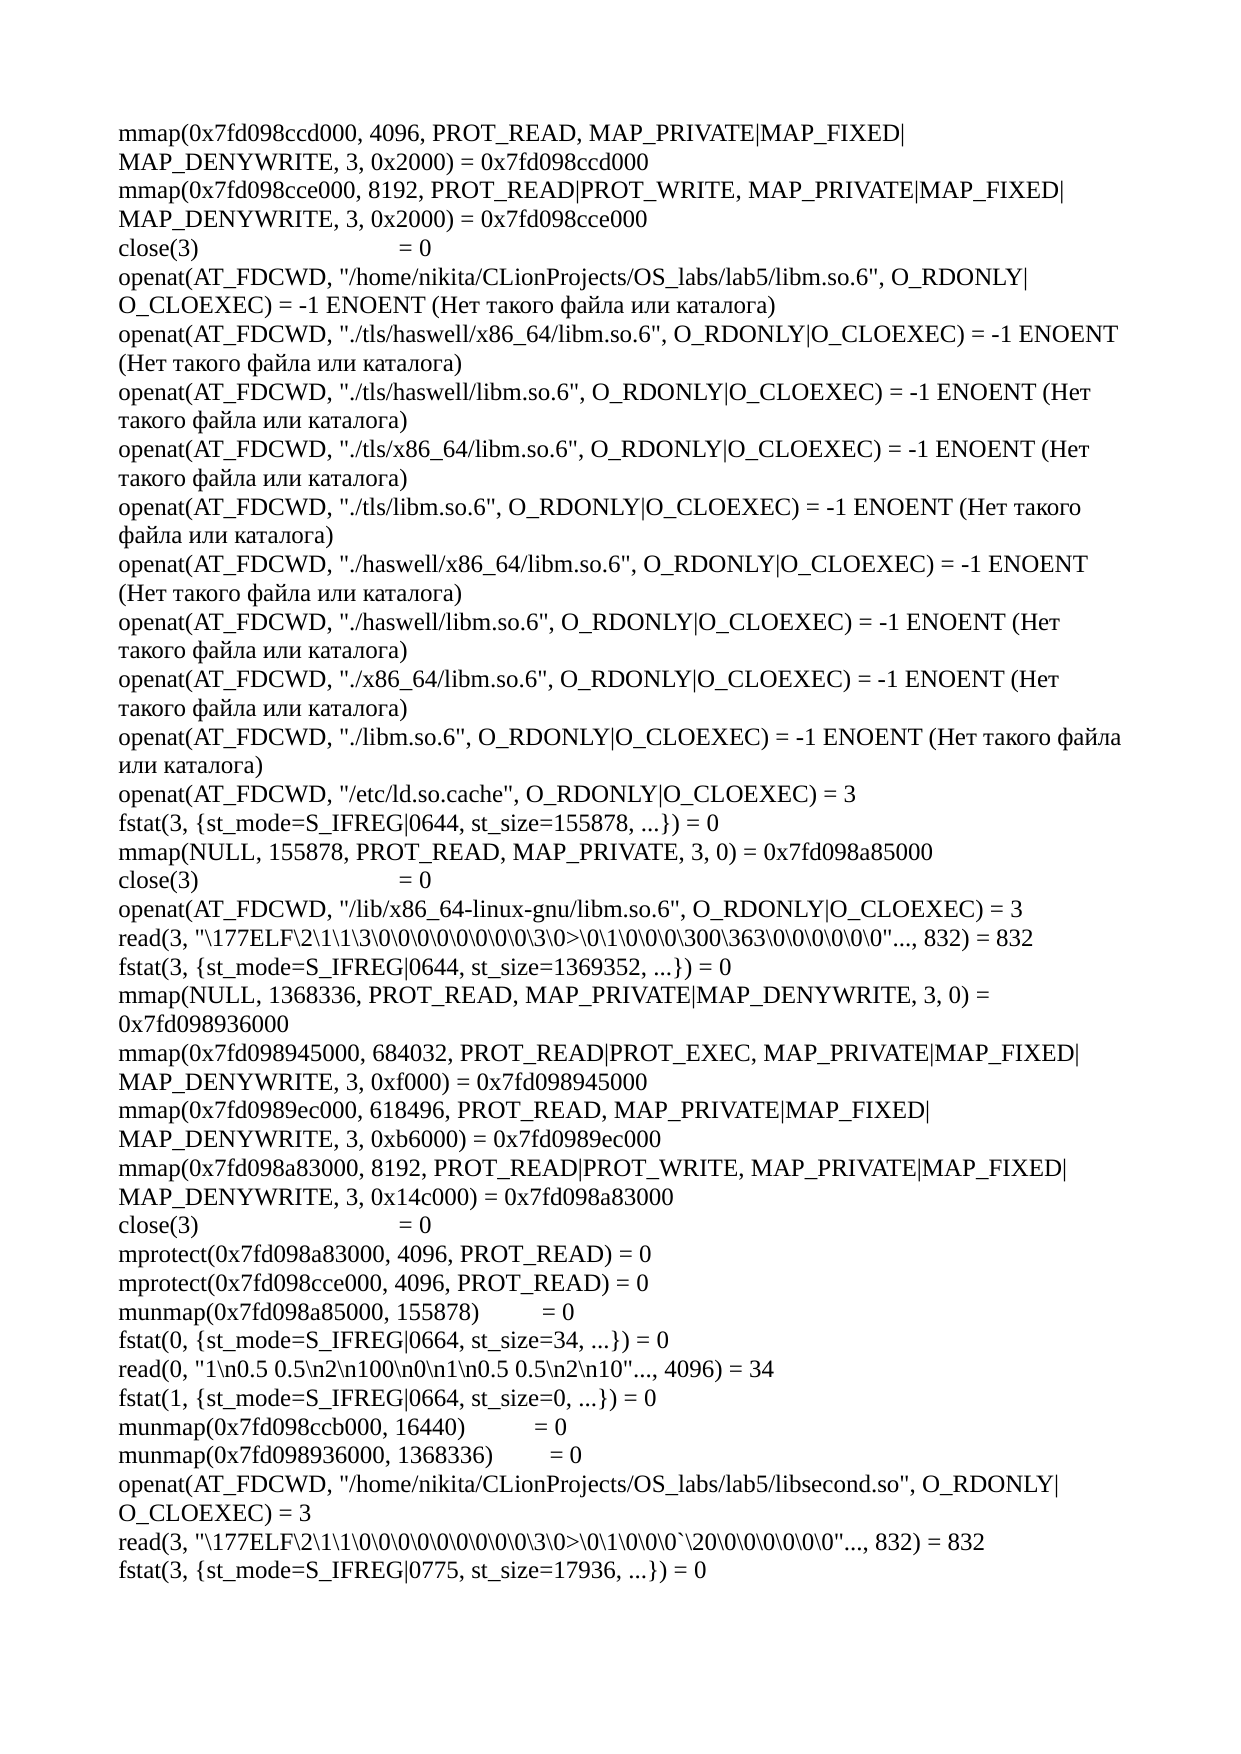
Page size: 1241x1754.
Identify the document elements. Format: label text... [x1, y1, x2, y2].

text read(0, "1\n0.5 0.5\n2\n100\n0\n1\n0.5 0.5\n2\n10"..., 4096) = 34 [118, 1354, 1122, 1383]
text read(3, "\177ELF\2\1\1\3\0\0\0\0\0\0\0\0\3\0>\0\1\0\0\0\300\363\0\0\0\0\0\0"..., 832) = 832 [118, 923, 1122, 952]
text fstat(0, {st_mode=S_IFREG|0664, st_size=34, ...}) = 0 [118, 1326, 1122, 1354]
text openat(AT_FDCWD, "./tls/haswell/libm.so.6", O_RDONLY|O_CLOEXEC) = -1 ENOENT (Нет такого файла или каталога) [118, 377, 1122, 434]
text openat(AT_FDCWD, "/etc/ld.so.cache", O_RDONLY|O_CLOEXEC) = 3 [118, 779, 1122, 808]
text mmap(0x7fd098ccd000, 4096, PROT_READ, MAP_PRIVATE|MAP_FIXED|MAP_DENYWRITE, 3, 0x2000) = 0x7fd098ccd000 [118, 118, 1122, 176]
text openat(AT_FDCWD, "./haswell/x86_64/libm.so.6", O_RDONLY|O_CLOEXEC) = -1 ENOENT (Нет такого файла или каталога) [118, 549, 1122, 607]
text mmap(NULL, 155878, PROT_READ, MAP_PRIVATE, 3, 0) = 0x7fd098a85000 [118, 837, 1122, 866]
text fstat(3, {st_mode=S_IFREG|0644, st_size=155878, ...}) = 0 [118, 808, 1122, 837]
text mmap(0x7fd098a83000, 8192, PROT_READ|PROT_WRITE, MAP_PRIVATE|MAP_FIXED|MAP_DENYWRITE, 3, 0x14c000) = 0x7fd098a83000 [118, 1153, 1122, 1211]
text munmap(0x7fd098a85000, 155878) = 0 [118, 1297, 1122, 1326]
text openat(AT_FDCWD, "./tls/libm.so.6", O_RDONLY|O_CLOEXEC) = -1 ENOENT (Нет такого файла или каталога) [118, 492, 1122, 549]
text openat(AT_FDCWD, "./x86_64/libm.so.6", O_RDONLY|O_CLOEXEC) = -1 ENOENT (Нет такого файла или каталога) [118, 664, 1122, 722]
text mprotect(0x7fd098a83000, 4096, PROT_READ) = 0 [118, 1239, 1122, 1268]
text close(3) = 0 [118, 866, 1122, 894]
text munmap(0x7fd098ccb000, 16440) = 0 [118, 1412, 1122, 1441]
text close(3) = 0 [118, 233, 1122, 262]
text openat(AT_FDCWD, "./tls/x86_64/libm.so.6", O_RDONLY|O_CLOEXEC) = -1 ENOENT (Нет такого файла или каталога) [118, 434, 1122, 492]
text mprotect(0x7fd098cce000, 4096, PROT_READ) = 0 [118, 1268, 1122, 1297]
text mmap(0x7fd0989ec000, 618496, PROT_READ, MAP_PRIVATE|MAP_FIXED|MAP_DENYWRITE, 3, 0xb6000) = 0x7fd0989ec000 [118, 1096, 1122, 1153]
text fstat(3, {st_mode=S_IFREG|0644, st_size=1369352, ...}) = 0 [118, 952, 1122, 981]
text openat(AT_FDCWD, "./haswell/libm.so.6", O_RDONLY|O_CLOEXEC) = -1 ENOENT (Нет такого файла или каталога) [118, 607, 1122, 664]
text mmap(0x7fd098945000, 684032, PROT_READ|PROT_EXEC, MAP_PRIVATE|MAP_FIXED|MAP_DENYWRITE, 3, 0xf000) = 0x7fd098945000 [118, 1038, 1122, 1096]
text munmap(0x7fd098936000, 1368336) = 0 [118, 1441, 1122, 1469]
text mmap(0x7fd098cce000, 8192, PROT_READ|PROT_WRITE, MAP_PRIVATE|MAP_FIXED|MAP_DENYWRITE, 3, 0x2000) = 0x7fd098cce000 [118, 176, 1122, 233]
text openat(AT_FDCWD, "/lib/x86_64-linux-gnu/libm.so.6", O_RDONLY|O_CLOEXEC) = 3 [118, 894, 1122, 923]
text openat(AT_FDCWD, "/home/nikita/CLionProjects/OS_labs/lab5/libm.so.6", O_RDONLY|O_CLOEXEC) = -1 ENOENT (Нет такого файла или каталога) [118, 262, 1122, 319]
text openat(AT_FDCWD, "./tls/haswell/x86_64/libm.so.6", O_RDONLY|O_CLOEXEC) = -1 ENOENT (Нет такого файла или каталога) [118, 319, 1122, 377]
text close(3) = 0 [118, 1211, 1122, 1239]
text openat(AT_FDCWD, "/home/nikita/CLionProjects/OS_labs/lab5/libsecond.so", O_RDONLY|O_CLOEXEC) = 3 [118, 1469, 1122, 1527]
text read(3, "\177ELF\2\1\1\0\0\0\0\0\0\0\0\0\3\0>\0\1\0\0\0`\20\0\0\0\0\0\0"..., 832) = 832 [118, 1527, 1122, 1556]
text openat(AT_FDCWD, "./libm.so.6", O_RDONLY|O_CLOEXEC) = -1 ENOENT (Нет такого файла или каталога) [118, 722, 1122, 779]
text mmap(NULL, 1368336, PROT_READ, MAP_PRIVATE|MAP_DENYWRITE, 3, 0) = 0x7fd098936000 [118, 981, 1122, 1038]
text fstat(1, {st_mode=S_IFREG|0664, st_size=0, ...}) = 0 [118, 1383, 1122, 1412]
text fstat(3, {st_mode=S_IFREG|0775, st_size=17936, ...}) = 0 [118, 1556, 1122, 1584]
